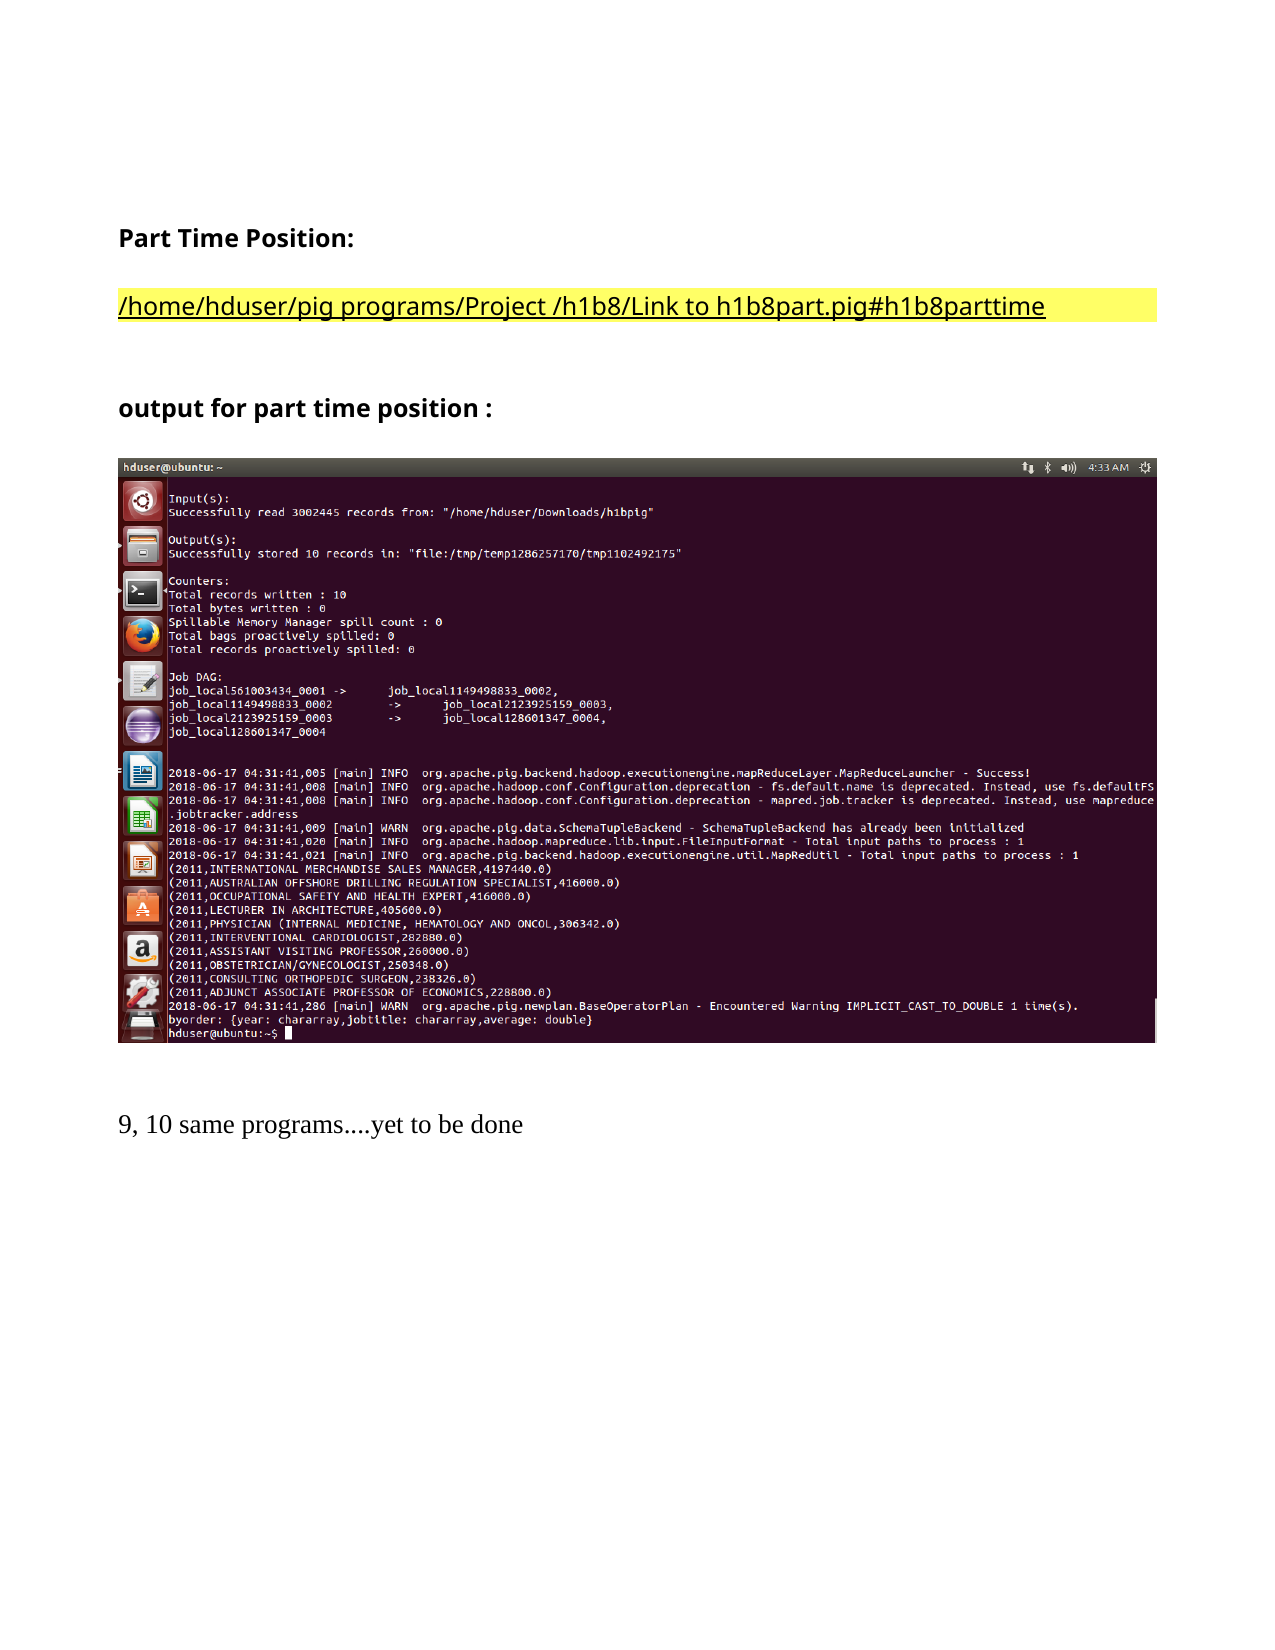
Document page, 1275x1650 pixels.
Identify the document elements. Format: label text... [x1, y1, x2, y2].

text output for part time position : [118, 391, 1157, 425]
picture [118, 458, 1157, 1043]
text /home/hduser/pig programs/Project /h1b8/Link to h1b8part.pig#h1b8parttime [118, 288, 1157, 322]
text Part Time Position: [118, 220, 1157, 254]
text 9, 10 same programs....yet to be done [118, 1108, 1157, 1139]
